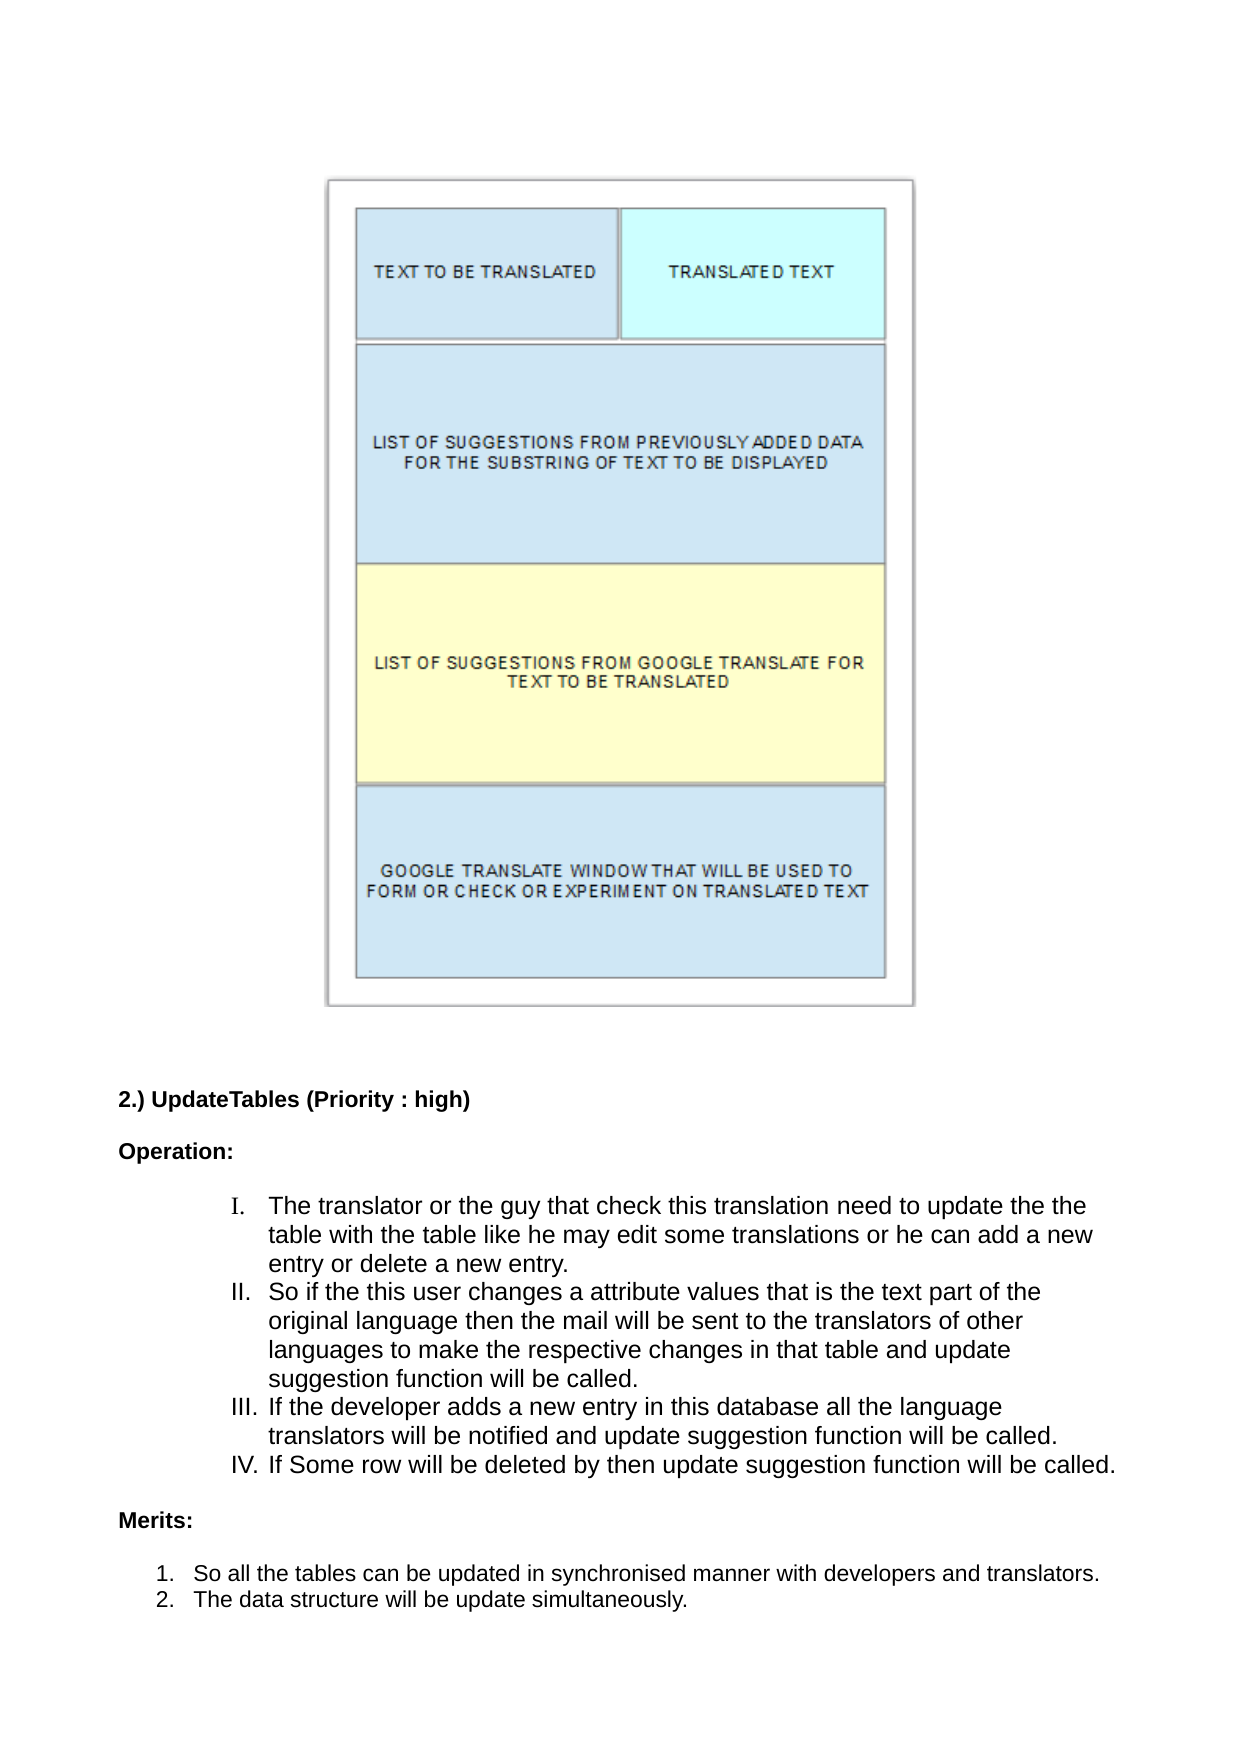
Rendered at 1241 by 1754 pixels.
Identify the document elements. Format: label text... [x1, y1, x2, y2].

list The translator or the guy that check this translation need to update the the table with the table like he may edit some translations or he can add a new entry or delete a new entry. [231, 1191, 1122, 1277]
list So all the tables can be updated in synchronised manner with developers and translators. [156, 1560, 1122, 1586]
picture [323, 175, 917, 1007]
text Operation: [118, 1138, 1122, 1165]
text Merits: [118, 1507, 1122, 1534]
list So if the this user changes a attribute values that is the text part of the original language then the mail will be sent to the translators of other languages to make the respective changes in that table and update suggestion function will be called. [231, 1277, 1122, 1392]
list The data structure will be update simultaneously. [156, 1586, 1122, 1613]
list If the developer adds a new entry in this database all the language translators will be notified and update suggestion function will be called. [231, 1392, 1122, 1450]
text 2.) UpdateTables (Priority : high) [118, 1086, 1122, 1112]
list If Some row will be deleted by then update suggestion function will be called. [231, 1450, 1122, 1479]
